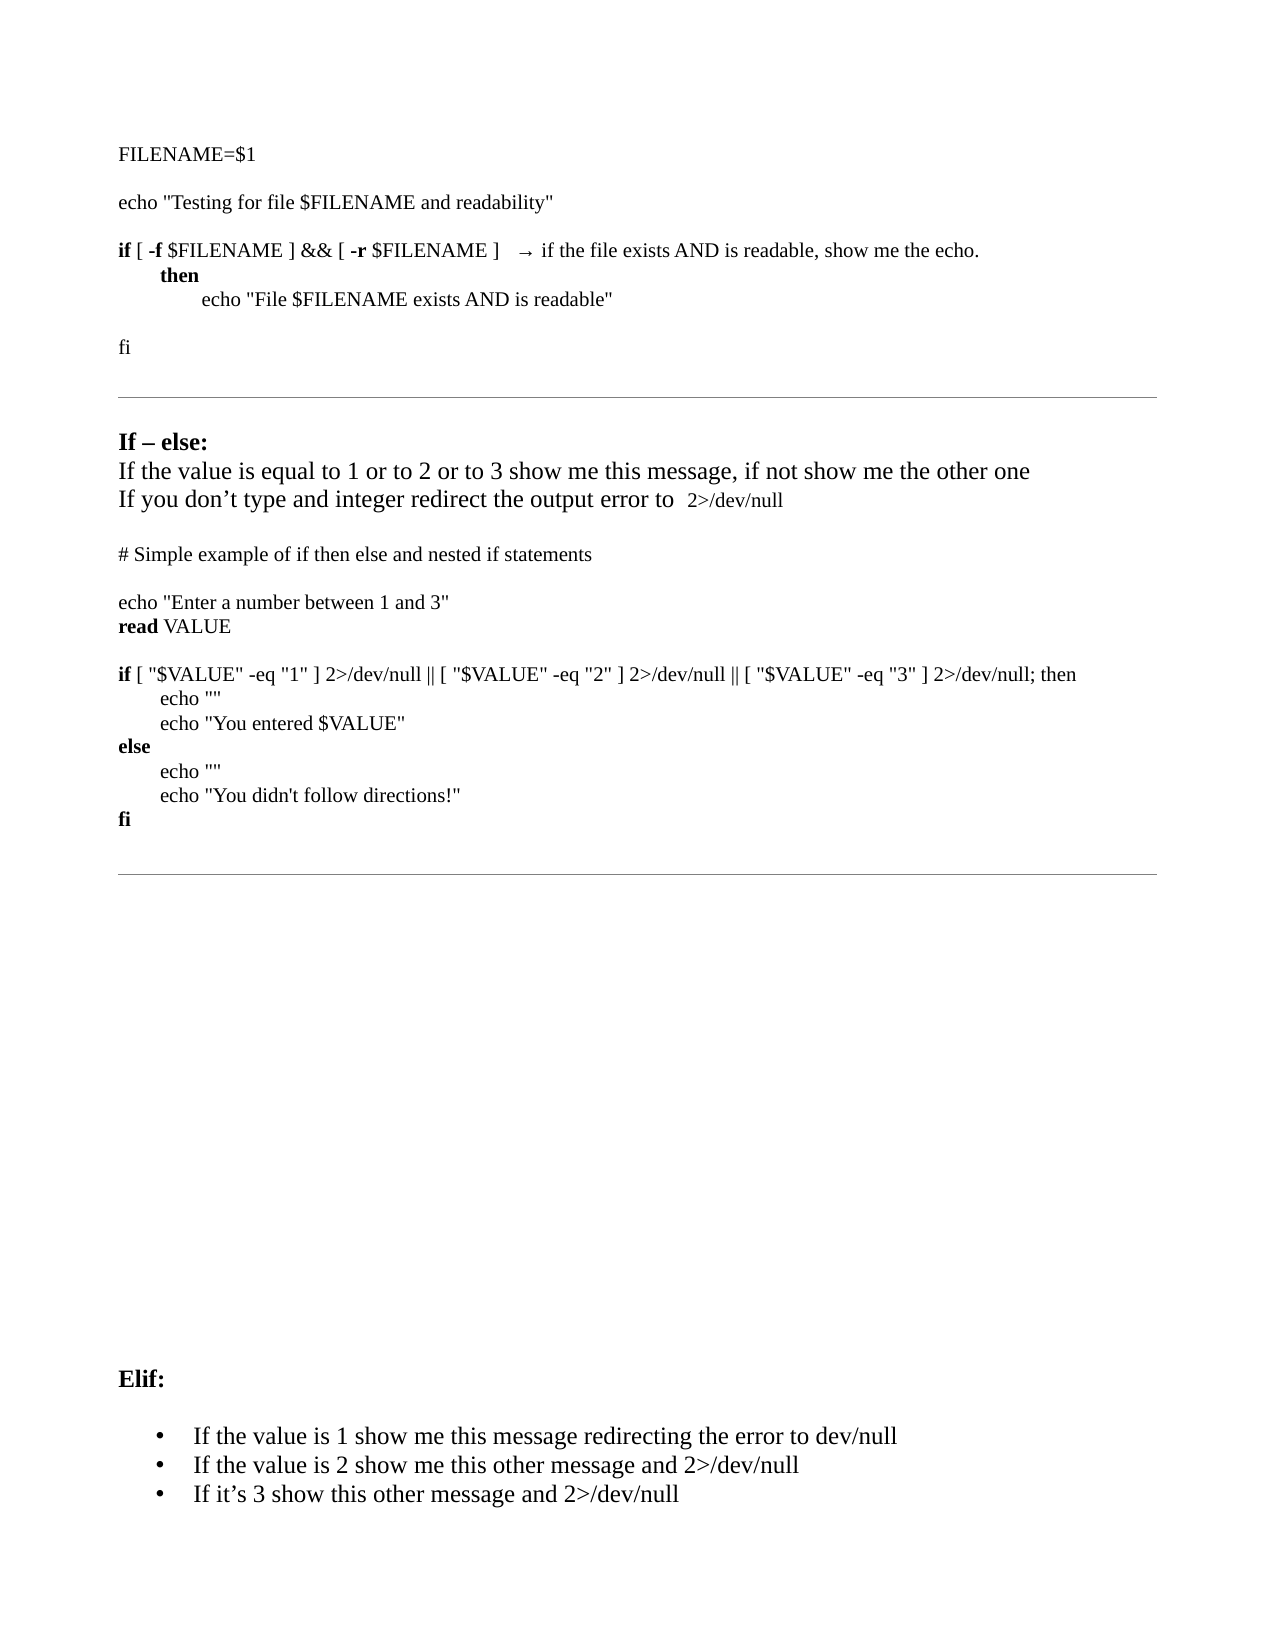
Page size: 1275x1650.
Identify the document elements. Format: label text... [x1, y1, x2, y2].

text If – else: [118, 427, 1157, 456]
text echo "" [118, 686, 1157, 710]
text If you don’t type and integer redirect the output error to 2>/dev/null [118, 484, 1157, 513]
list If the value is 2 show me this other message and 2>/dev/null [156, 1450, 1157, 1479]
list If the value is 1 show me this message redirecting the error to dev/null [156, 1421, 1157, 1450]
text if [ "$VALUE" -eq "1" ] 2>/dev/null || [ "$VALUE" -eq "2" ] 2>/dev/null || [ "$VALUE" -eq "3" ] 2>/dev/null; then [118, 662, 1157, 686]
text echo "You entered $VALUE" [118, 710, 1157, 734]
text FILENAME=$1 [118, 142, 1157, 166]
text echo "Testing for file $FILENAME and readability" [118, 190, 1157, 214]
text echo "" [118, 758, 1157, 783]
list If it’s 3 show this other message and 2>/dev/null [156, 1479, 1157, 1507]
text then [118, 262, 1157, 287]
text If the value is equal to 1 or to 2 or to 3 show me this message, if not show me the other one [118, 456, 1157, 484]
text Elif: [118, 1364, 1157, 1392]
text echo "Enter a number between 1 and 3" [118, 590, 1157, 614]
text echo "You didn't follow directions!" [118, 783, 1157, 807]
text # Simple example of if then else and nested if statements [118, 542, 1157, 566]
text echo "File $FILENAME exists AND is readable" [118, 287, 1157, 311]
text fi [118, 335, 1157, 359]
text fi [118, 807, 1157, 831]
text if [ -f $FILENAME ] && [ -r $FILENAME ] → if the file exists AND is readable, show me the echo. [118, 238, 1157, 262]
text else [118, 734, 1157, 758]
text read VALUE [118, 614, 1157, 638]
